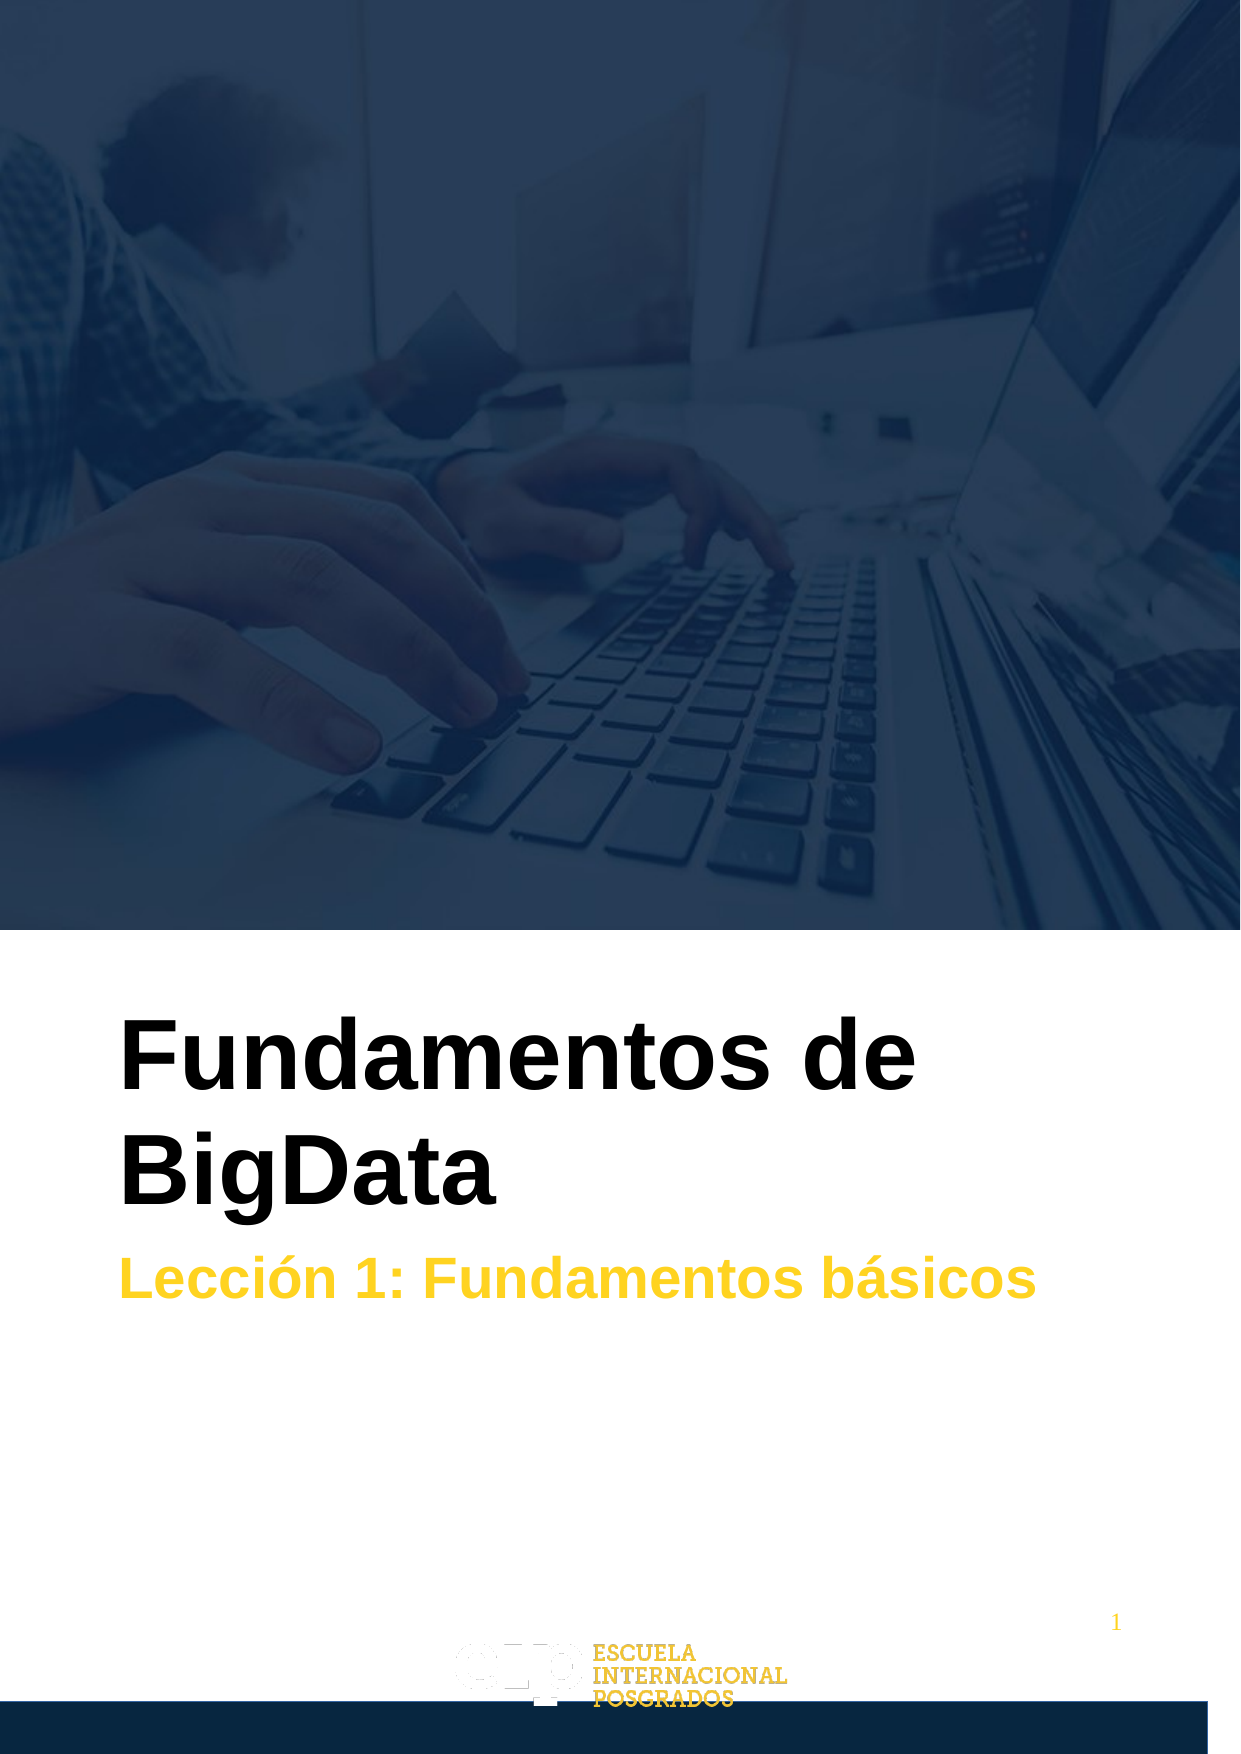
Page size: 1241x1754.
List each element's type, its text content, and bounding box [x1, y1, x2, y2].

picture [452, 1614, 788, 1712]
picture [0, 0, 1241, 930]
title Fundamentos de BigData [118, 996, 1122, 1226]
subtitle Lección 1: Fundamentos básicos [118, 1244, 1122, 1311]
